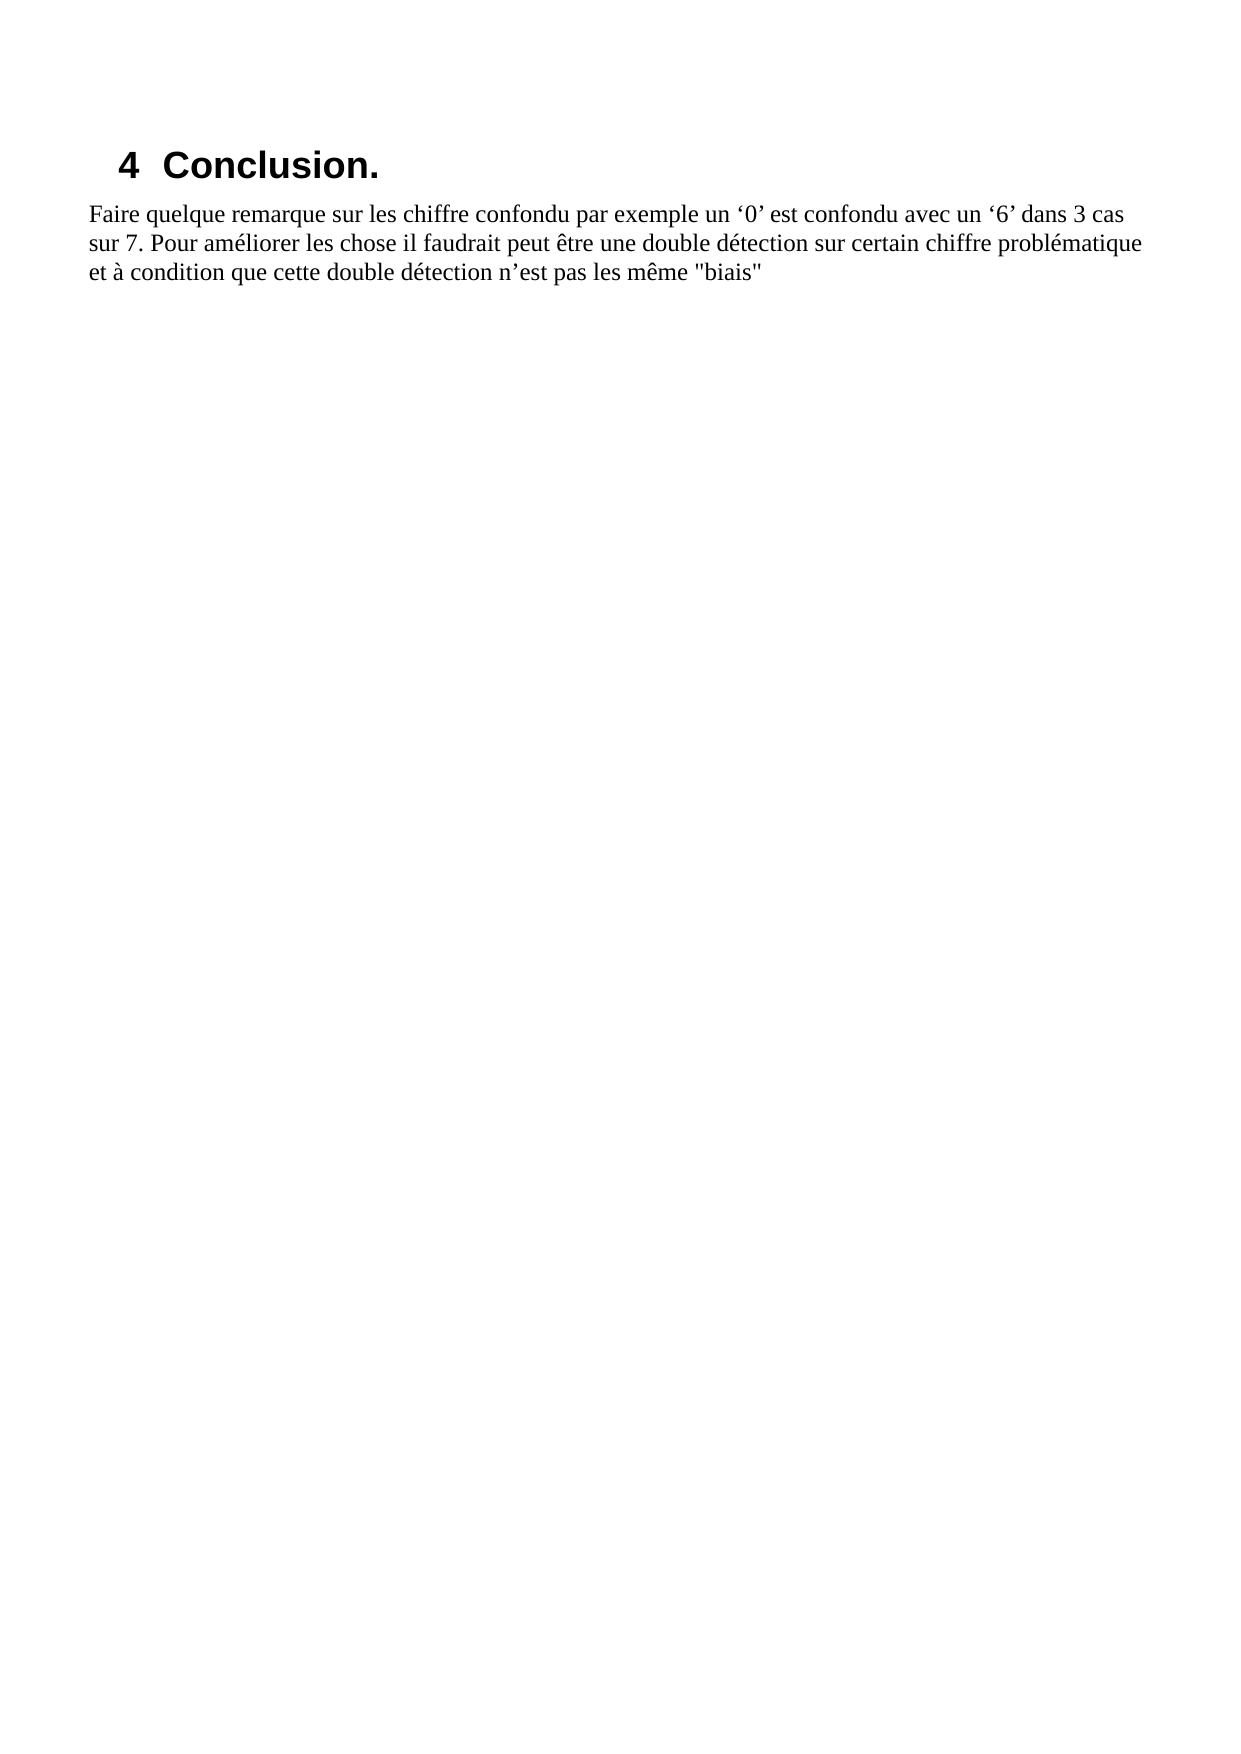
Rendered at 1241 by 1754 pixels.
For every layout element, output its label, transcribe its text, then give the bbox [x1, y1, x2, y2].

text Faire quelque remarque sur les chiffre confondu par exemple un ‘0’ est confondu avec un ‘6’ dans 3 cas sur 7. Pour améliorer les chose il faudrait peut être une double détection sur certain chiffre problématique et à condition que cette double détection n’est pas les même "biais" [88, 199, 1152, 286]
subtitle Conclusion. [88, 143, 1152, 187]
